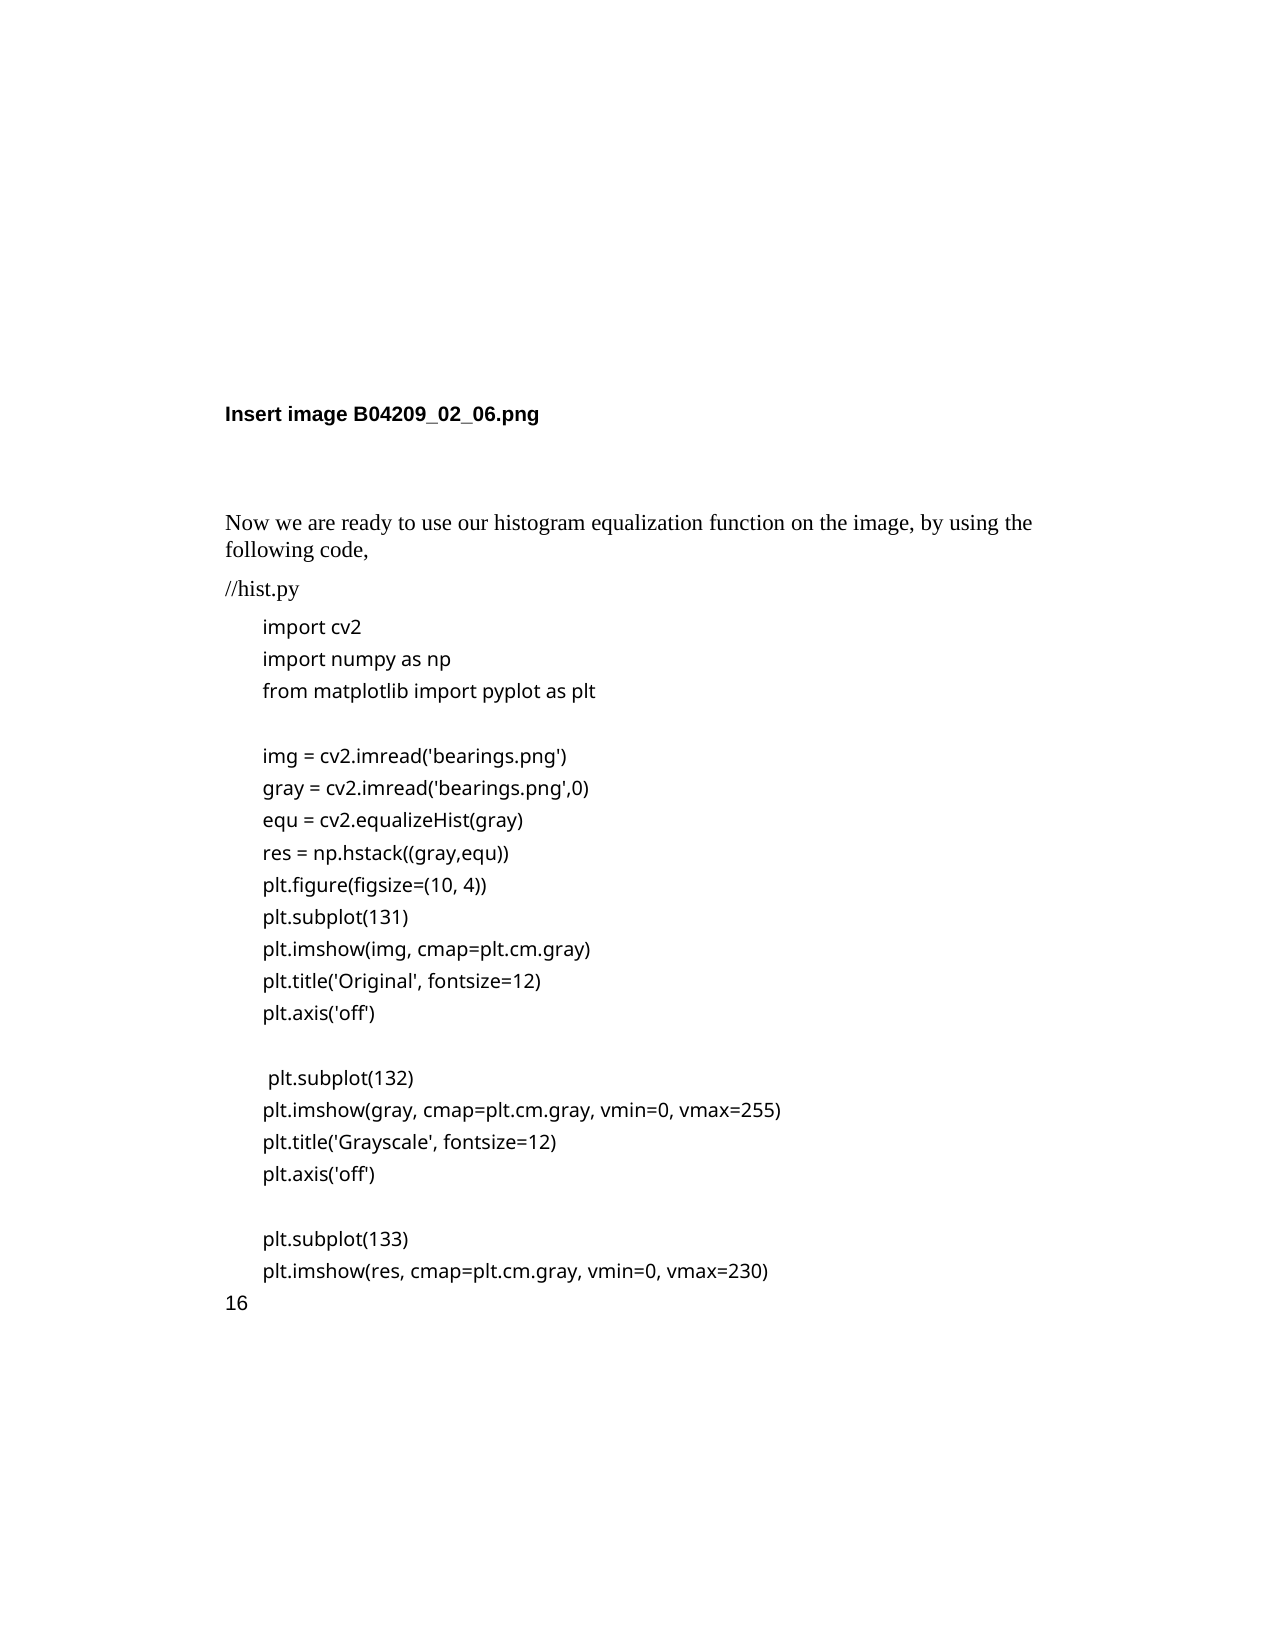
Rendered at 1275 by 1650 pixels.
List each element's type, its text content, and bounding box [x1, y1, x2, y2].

text gray = cv2.imread('bearings.png',0) [262, 774, 1050, 801]
text import numpy as np [262, 646, 1050, 673]
text import cv2 [262, 613, 1050, 640]
text plt.axis('off') [262, 1000, 1050, 1027]
text from matplotlib import pyplot as plt [262, 678, 1050, 705]
text Insert image B04209_02_06.png [225, 401, 1050, 425]
text plt.subplot(133) [262, 1225, 1050, 1252]
text plt.subplot(132) [262, 1064, 1050, 1091]
text img = cv2.imread('bearings.png') [262, 742, 1050, 769]
text plt.figure(figsize=(10, 4)) [262, 871, 1050, 898]
text equ = cv2.equalizeHist(gray) [262, 807, 1050, 833]
text plt.title('Original', fontsize=12) [262, 967, 1050, 994]
text Now we are ready to use our histogram equalization function on the image, by using the following code, [225, 509, 1050, 562]
text plt.subplot(131) [262, 903, 1050, 930]
text plt.imshow(res, cmap=plt.cm.gray, vmin=0, vmax=230) [262, 1257, 1050, 1284]
text plt.imshow(img, cmap=plt.cm.gray) [262, 935, 1050, 962]
text plt.title('Grayscale', fontsize=12) [262, 1128, 1050, 1155]
text //hist.py [225, 574, 1050, 601]
text plt.axis('off') [262, 1161, 1050, 1188]
text res = np.hstack((gray,equ)) [262, 839, 1050, 866]
text plt.imshow(gray, cmap=plt.cm.gray, vmin=0, vmax=255) [262, 1096, 1050, 1123]
